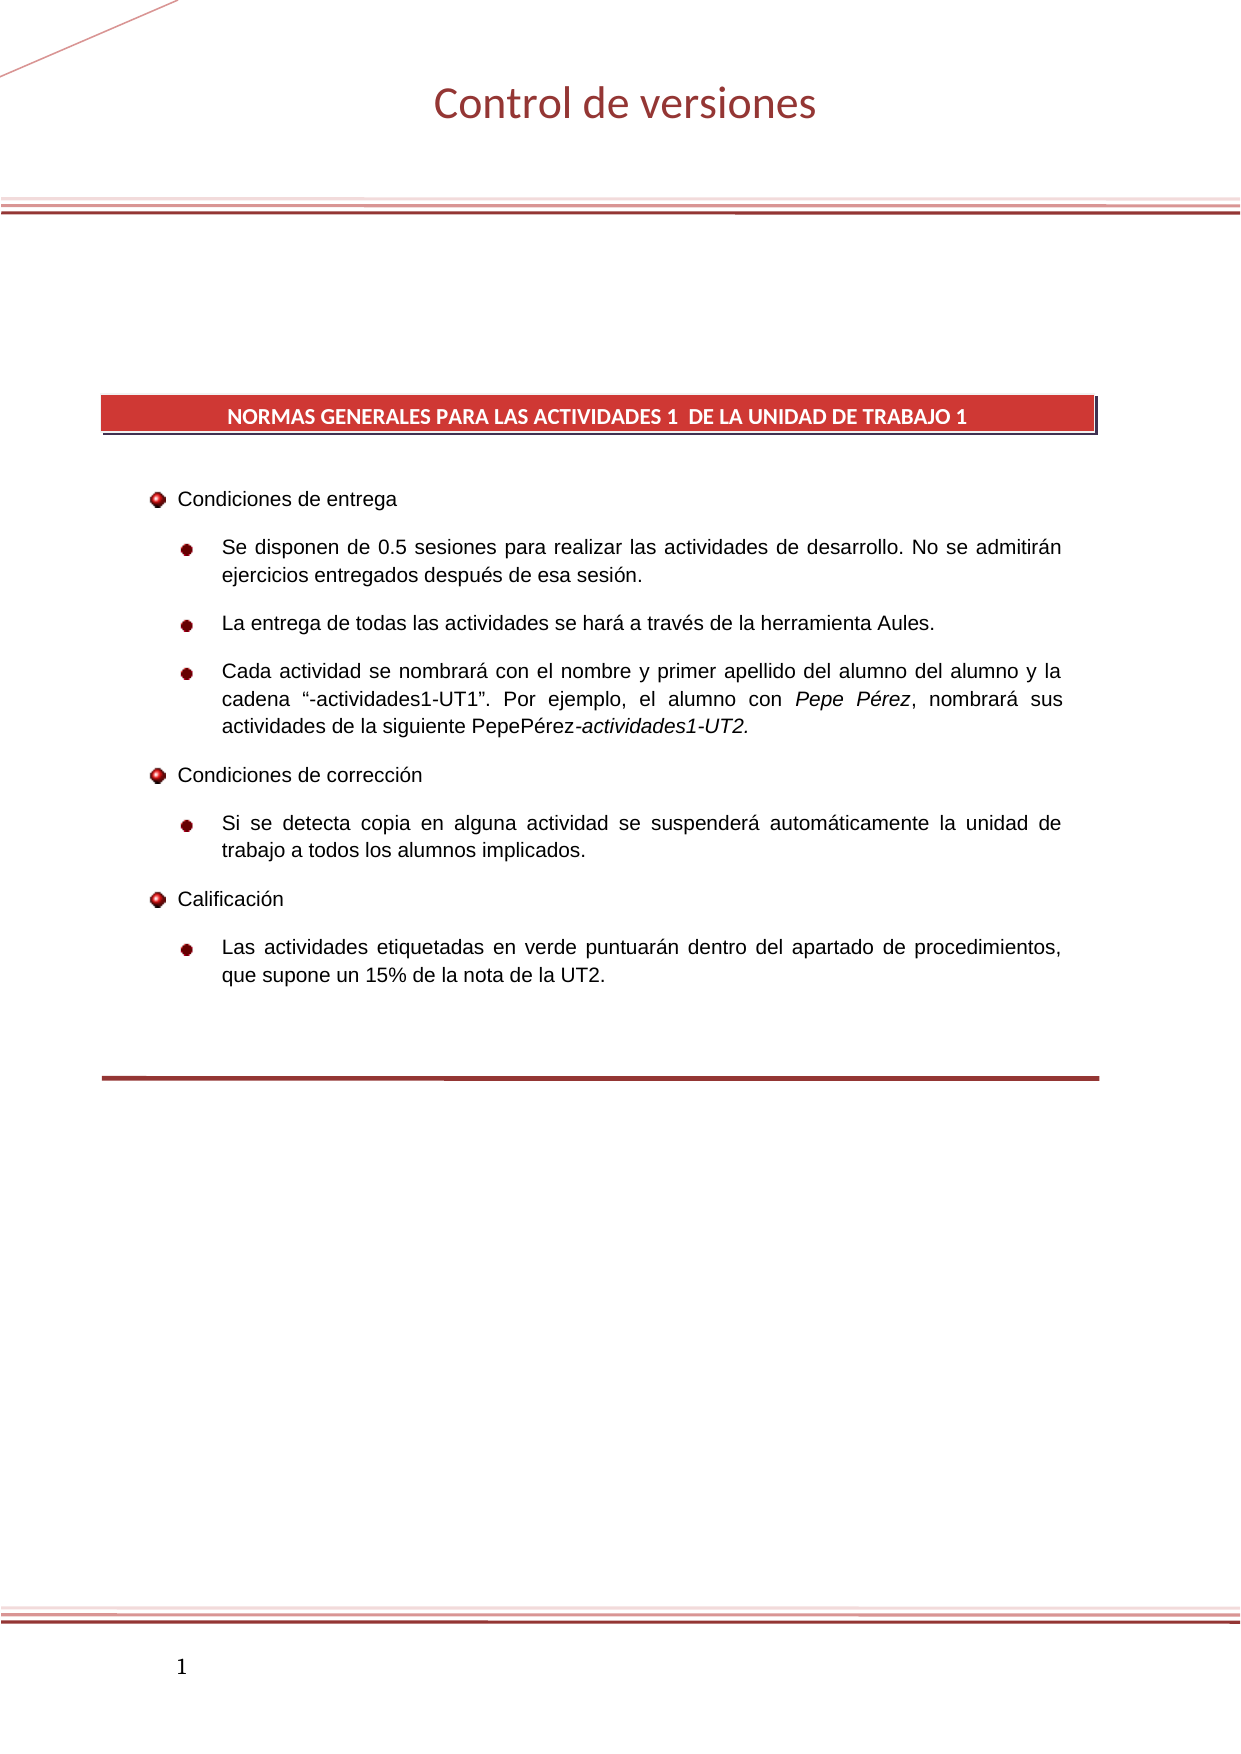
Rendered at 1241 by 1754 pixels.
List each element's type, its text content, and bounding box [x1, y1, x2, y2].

list Cada actividad se nombrará con el nombre y primer apellido del alumno del alumno y la cadena “-actividades1-UT1”. Por ejemplo, el alumno con Pepe Pérez, nombrará sus actividades de la siguiente PepePérez-actividades1-UT2. [177, 659, 1063, 738]
picture [178, 538, 196, 556]
list Condiciones de corrección [147, 762, 1063, 786]
picture [147, 489, 166, 508]
list Condiciones de entrega [147, 487, 1063, 511]
picture [178, 938, 196, 956]
picture [178, 614, 196, 632]
list Calificación [147, 887, 1063, 911]
picture [147, 889, 166, 908]
list Las actividades etiquetadas en verde puntuarán dentro del apartado de procedimientos, que supone un 15% de la nota de la UT2. [177, 935, 1063, 986]
text NORMAS GENERALES PARA LAS ACTIVIDADES 1 DE LA UNIDAD DE TRABAJO 1 [116, 402, 1079, 423]
list La entrega de todas las actividades se hará a través de la herramienta Aules. [177, 611, 1063, 635]
picture [178, 814, 196, 832]
list Se disponen de 0.5 sesiones para realizar las actividades de desarrollo. No se admitirán ejercicios entregados después de esa sesión. [177, 535, 1063, 586]
picture [147, 765, 166, 784]
picture [178, 662, 196, 680]
list Si se detecta copia en alguna actividad se suspenderá automáticamente la unidad de trabajo a todos los alumnos implicados. [177, 811, 1063, 862]
